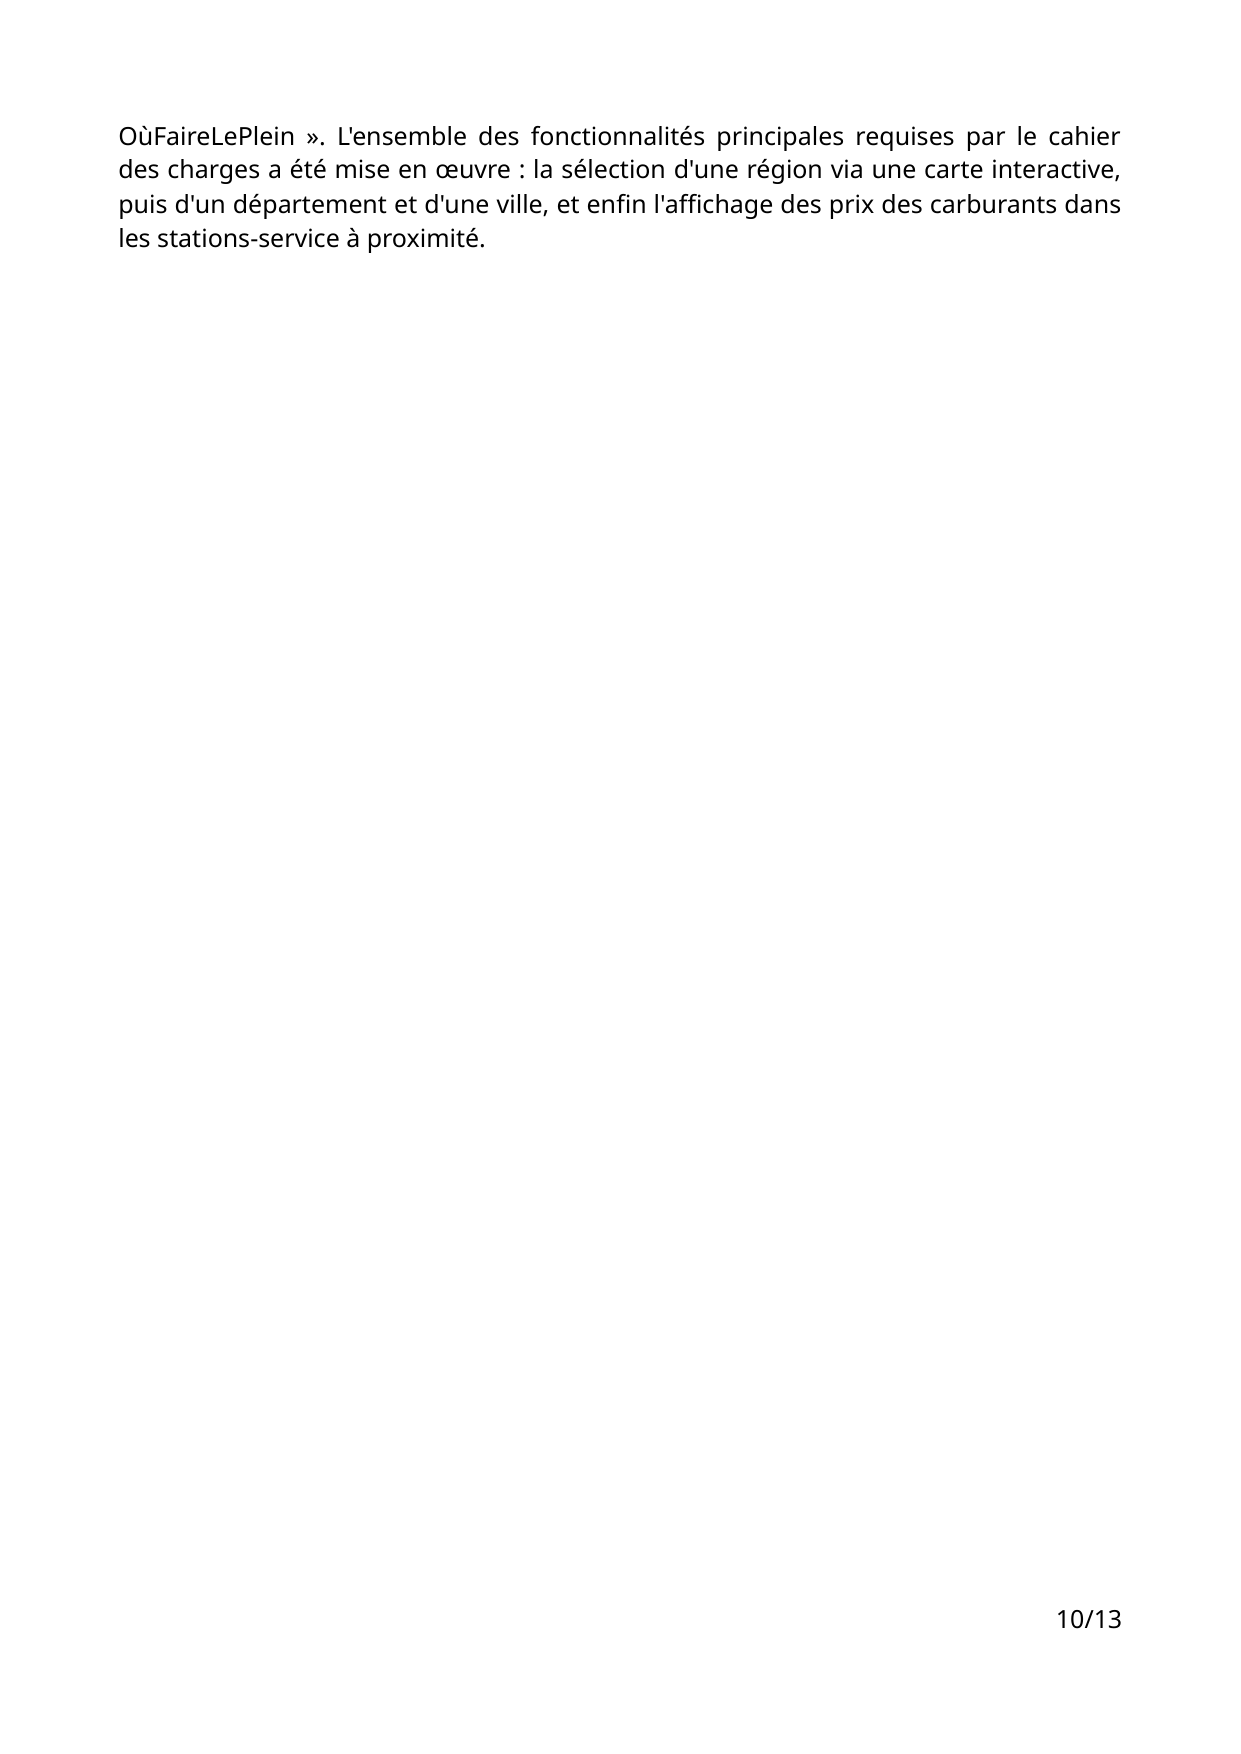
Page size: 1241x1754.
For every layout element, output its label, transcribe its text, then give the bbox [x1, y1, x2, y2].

text OùFaireLePlein ». L'ensemble des fonctionnalités principales requises par le cahier des charges a été mise en œuvre : la sélection d'une région via une carte interactive, puis d'un département et d'une ville, et enfin l'affichage des prix des carburants dans les stations-service à proximité. [118, 118, 1122, 254]
